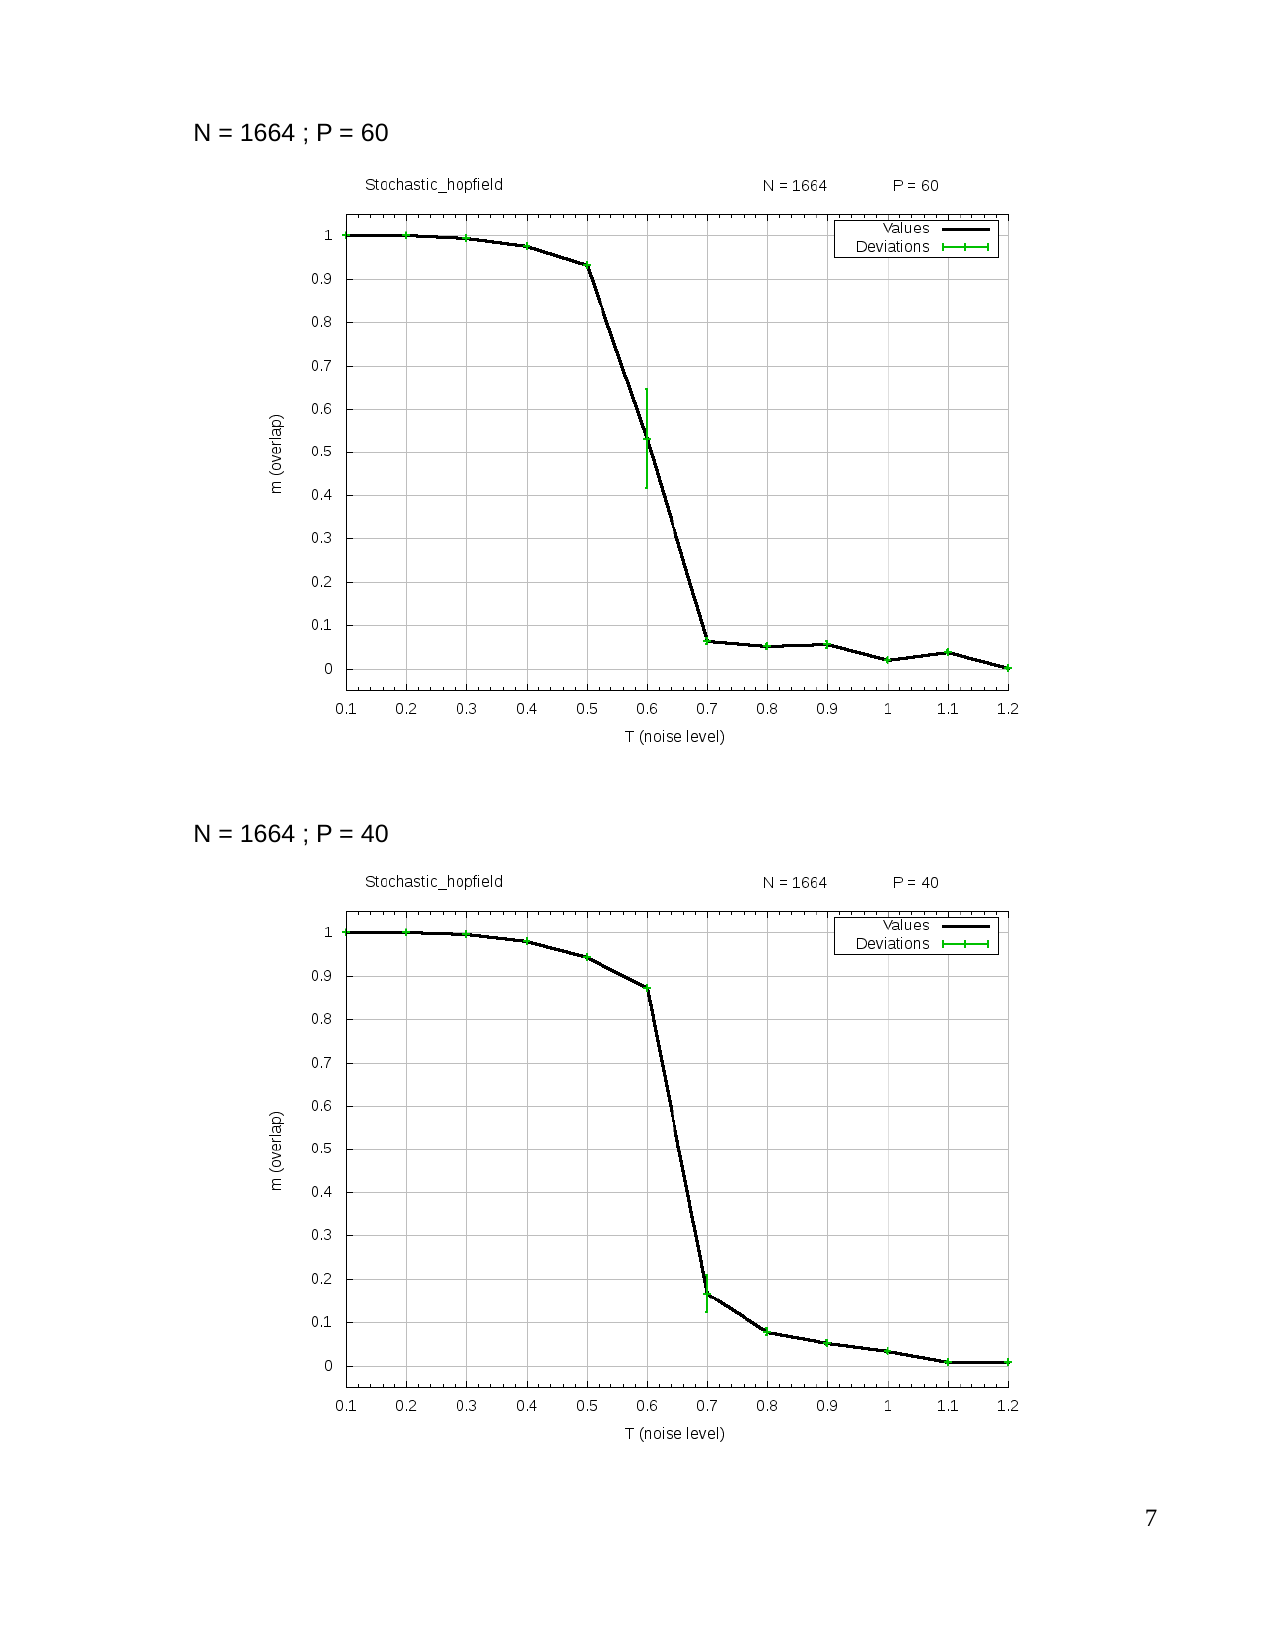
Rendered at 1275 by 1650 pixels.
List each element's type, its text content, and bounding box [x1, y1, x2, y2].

text N = 1664 ; P = 40 [118, 819, 1157, 848]
picture [243, 158, 1032, 750]
text N = 1664 ; P = 60 [118, 118, 1157, 147]
picture [243, 855, 1032, 1447]
